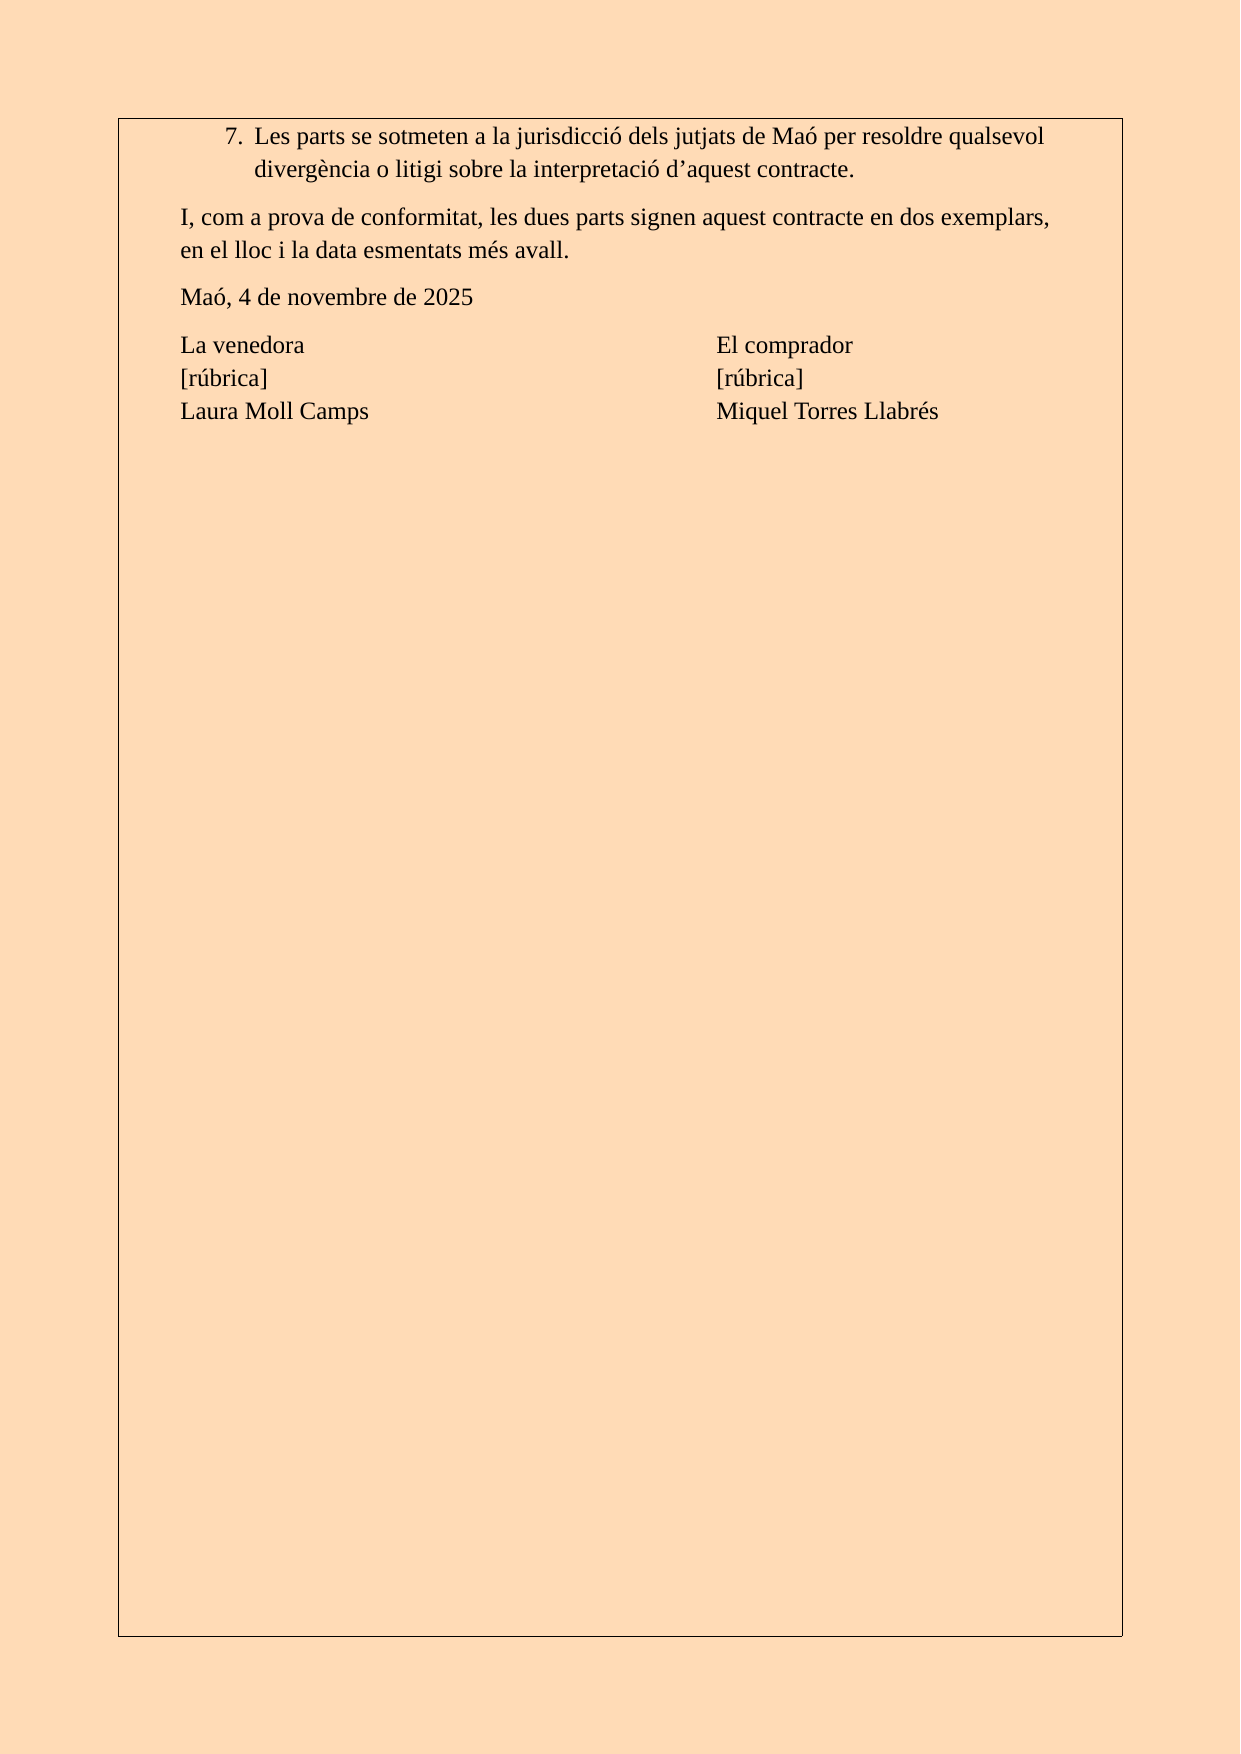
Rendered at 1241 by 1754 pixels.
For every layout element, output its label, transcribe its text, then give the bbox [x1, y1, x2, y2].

list Les parts se sotmeten a la jurisdicció dels jutjats de Maó per resoldre qualsevol divergència o litigi sobre la interpretació d’aquest contracte. [224, 121, 1060, 183]
text La venedora El comprador [rúbrica] [rúbrica] Laura Moll Camps Miquel Torres Llabrés [180, 330, 1060, 425]
text I, com a prova de conformitat, les dues parts signen aquest contracte en dos exemplars, en el lloc i la data esmentats més avall. [180, 202, 1060, 263]
text Maó, 4 de novembre de 2025 [180, 282, 1060, 311]
